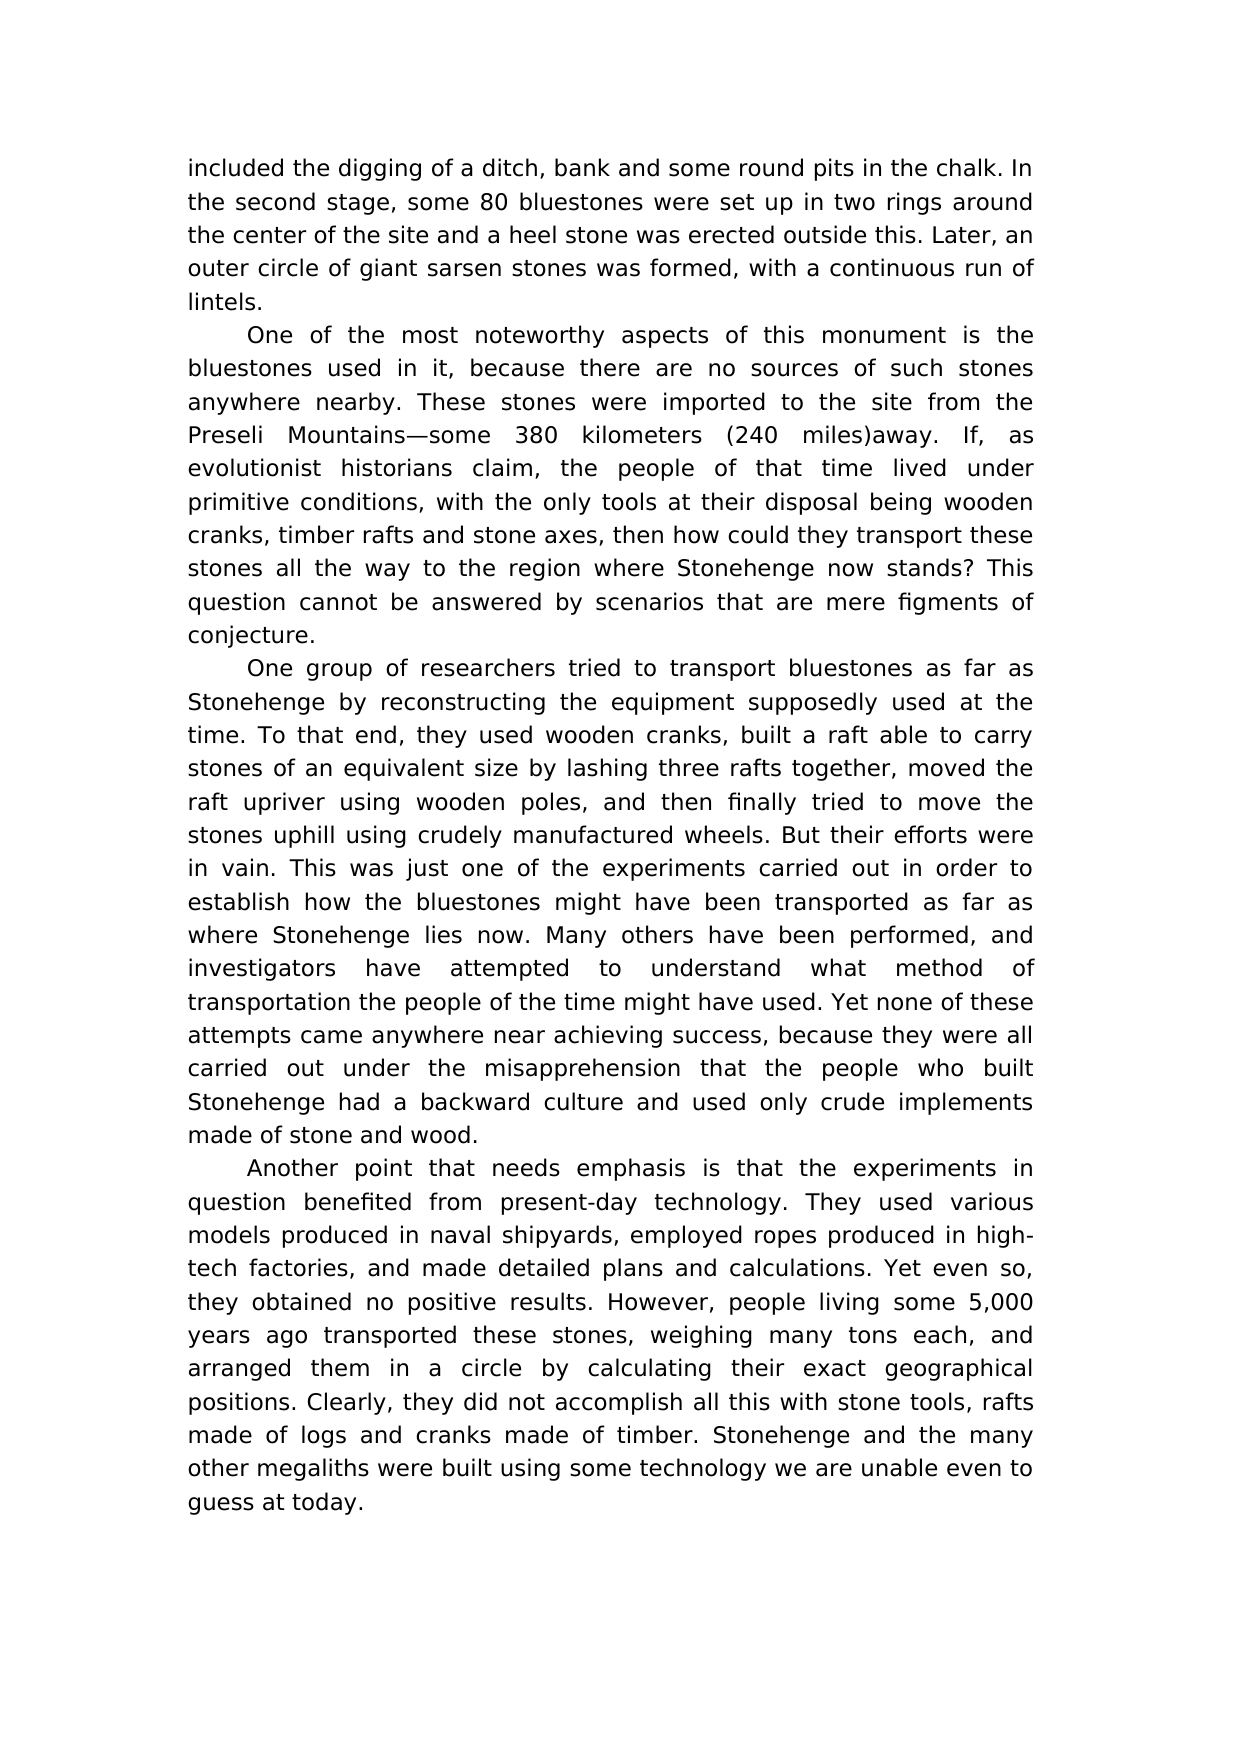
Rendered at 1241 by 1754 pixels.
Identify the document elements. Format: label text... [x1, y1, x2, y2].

text Another point that needs emphasis is that the experiments in question benefited from present-day technology. They used various models produced in naval shipyards, employed ropes produced in high-tech factories, and made detailed plans and calculations. Yet even so, they obtained no positive results. However, people living some 5,000 years ago transported these stones, weighing many tons each, and arranged them in a circle by calculating their exact geographical positions. Clearly, they did not accomplish all this with stone tools, rafts made of logs and cranks made of timber. Stonehenge and the many other megaliths were built using some technology we are unable even to guess at today. [187, 1150, 1035, 1517]
text One of the most noteworthy aspects of this monument is the bluestones used in it, because there are no sources of such stones anywhere nearby. These stones were imported to the site from the Preseli Mountains—some 380 kilometers (240 miles)away. If, as evolutionist historians claim, the people of that time lived under primitive conditions, with the only tools at their disposal being wooden cranks, timber rafts and stone axes, then how could they transport these stones all the way to the region where Stonehenge now stands? This question cannot be answered by scenarios that are mere figments of conjecture. [187, 317, 1035, 650]
text included the digging of a ditch, bank and some round pits in the chalk. In the second stage, some 80 bluestones were set up in two rings around the center of the site and a heel stone was erected outside this. Later, an outer circle of giant sarsen stones was formed, with a continuous run of lintels. [187, 150, 1035, 317]
text One group of researchers tried to transport bluestones as far as Stonehenge by reconstructing the equipment supposedly used at the time. To that end, they used wooden cranks, built a raft able to carry stones of an equivalent size by lashing three rafts together, moved the raft upriver using wooden poles, and then finally tried to move the stones uphill using crudely manufactured wheels. But their efforts were in vain. This was just one of the experiments carried out in order to establish how the bluestones might have been transported as far as where Stonehenge lies now. Many others have been performed, and investigators have attempted to understand what method of transportation the people of the time might have used. Yet none of these attempts came anywhere near achieving success, because they were all carried out under the misapprehension that the people who built Stonehenge had a backward culture and used only crude implements made of stone and wood. [187, 650, 1035, 1150]
